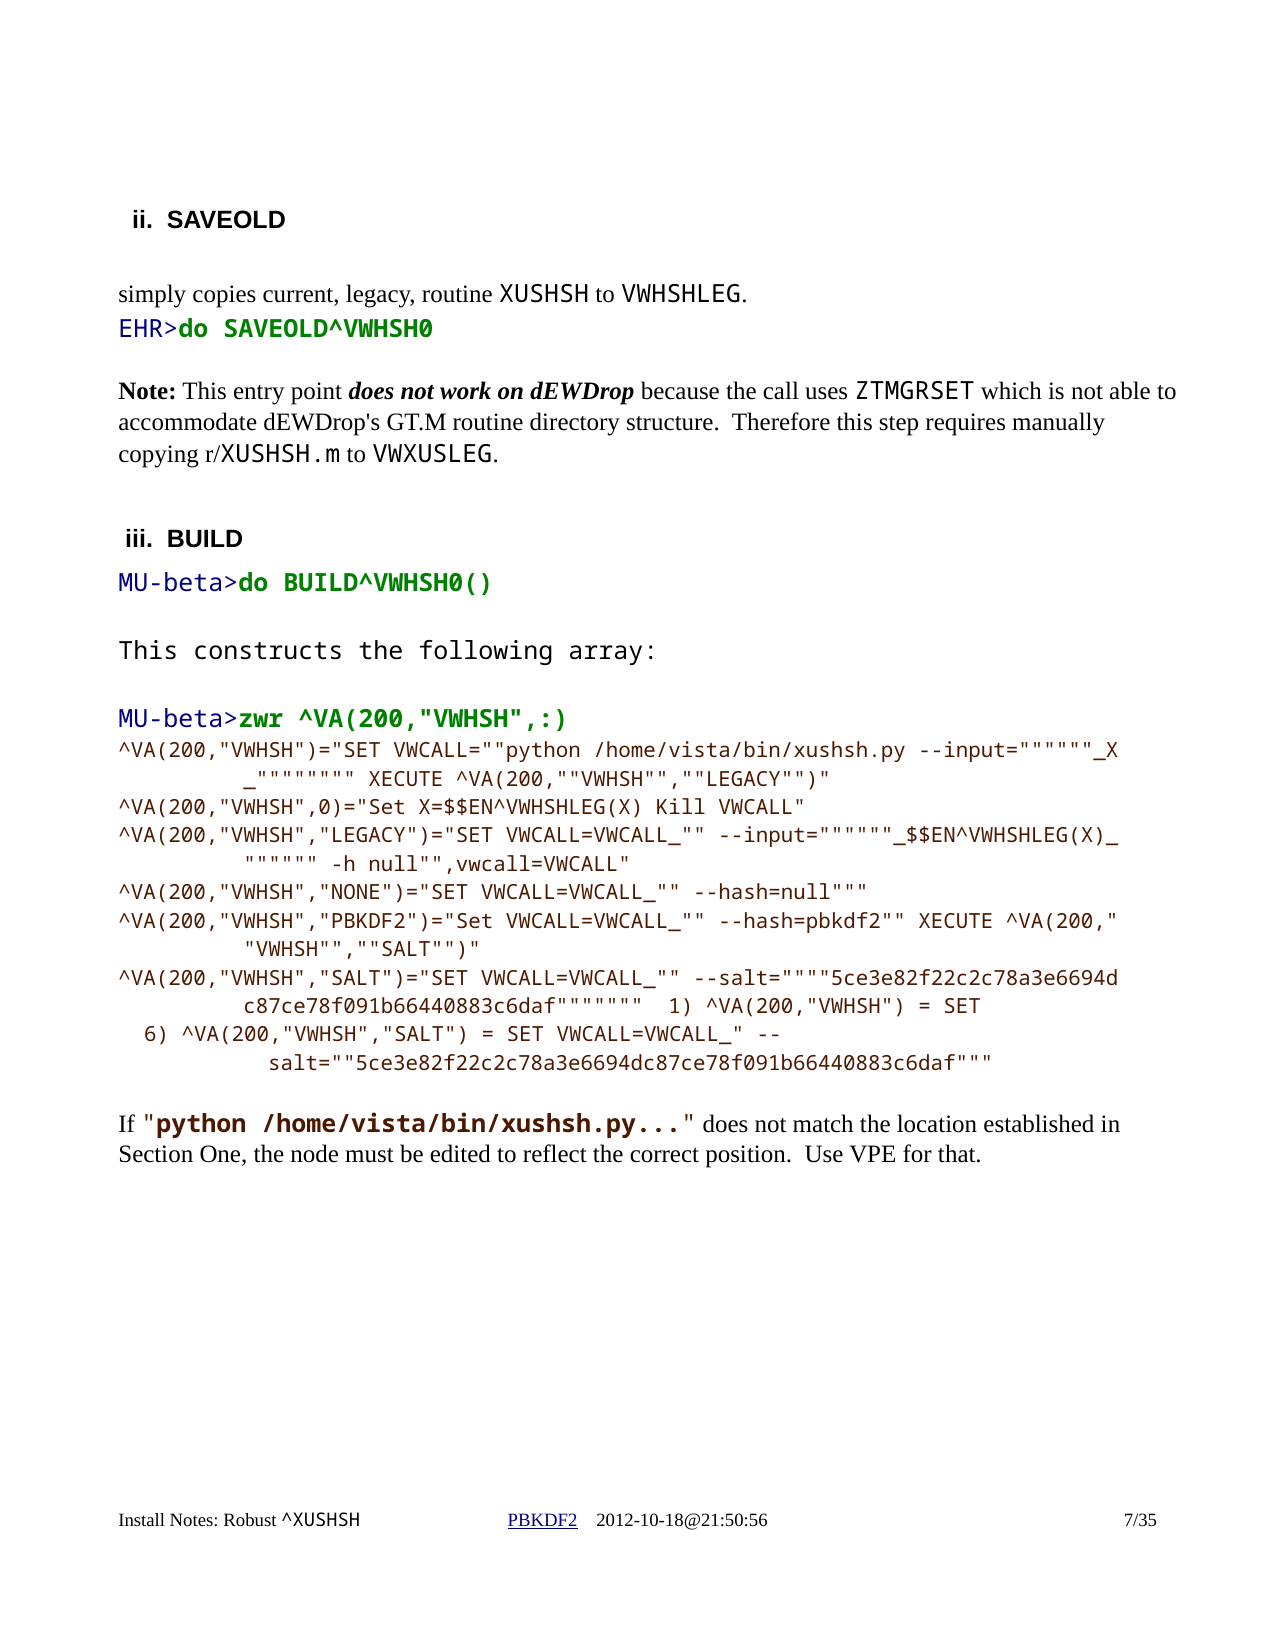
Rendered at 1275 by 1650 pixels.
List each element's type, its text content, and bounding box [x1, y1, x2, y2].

text EHR>do SAVEOLD^VWHSH0 [118, 310, 1183, 344]
text c87ce78f091b66440883c6daf""""""" 1) ^VA(200,"VWHSH") = SET [118, 991, 1183, 1019]
text _"""""""" XECUTE ^VA(200,""VWHSH"",""LEGACY"")" [118, 764, 1183, 792]
text MU-beta>do BUILD^VWHSH0() [118, 565, 1183, 599]
text ^VA(200,"VWHSH","PBKDF2")="Set VWCALL=VWCALL_"" --hash=pbkdf2"" XECUTE ^VA(200," [118, 906, 1183, 934]
text If "python /home/vista/bin/xushsh.py..." does not match the location established in Section One, the node must be edited to reflect the correct position. Use VPE for that. [118, 1105, 1183, 1168]
text Note: This entry point does not work on dEWDrop because the call uses ZTMGRSET which is not able to accommodate dEWDrop's GT.M routine directory structure. Therefore this step requires manually copying r/XUSHSH.m to VWXUSLEG. [118, 373, 1183, 470]
subtitle ii. SAVEOLD [118, 201, 1183, 235]
text ^VA(200,"VWHSH","LEGACY")="SET VWCALL=VWCALL_"" --input=""""""_$$EN^VWHSHLEG(X)_ [118, 821, 1183, 849]
text ^VA(200,"VWHSH","NONE")="SET VWCALL=VWCALL_"" --hash=null""" [118, 877, 1183, 906]
text 6) ^VA(200,"VWHSH","SALT") = SET VWCALL=VWCALL_" --salt=""5ce3e82f22c2c78a3e6694dc87ce78f091b66440883c6daf""" [119, 1019, 1183, 1076]
text simply copies current, legacy, routine XUSHSH to VWHSHLEG. [118, 276, 1183, 310]
text This constructs the following array: [118, 633, 1183, 667]
text MU-beta>zwr ^VA(200,"VWHSH",:) [118, 701, 1183, 735]
text ^VA(200,"VWHSH")="SET VWCALL=""python /home/vista/bin/xushsh.py --input=""""""_X [118, 735, 1183, 764]
text "VWHSH"",""SALT"")" [118, 934, 1183, 963]
text ^VA(200,"VWHSH","SALT")="SET VWCALL=VWCALL_"" --salt=""""5ce3e82f22c2c78a3e6694d [118, 963, 1183, 991]
subtitle iii. BUILD [118, 524, 1183, 552]
text ^VA(200,"VWHSH",0)="Set X=$$EN^VWHSHLEG(X) Kill VWCALL" [118, 792, 1183, 821]
text """""" -h null"",vwcall=VWCALL" [118, 849, 1183, 877]
